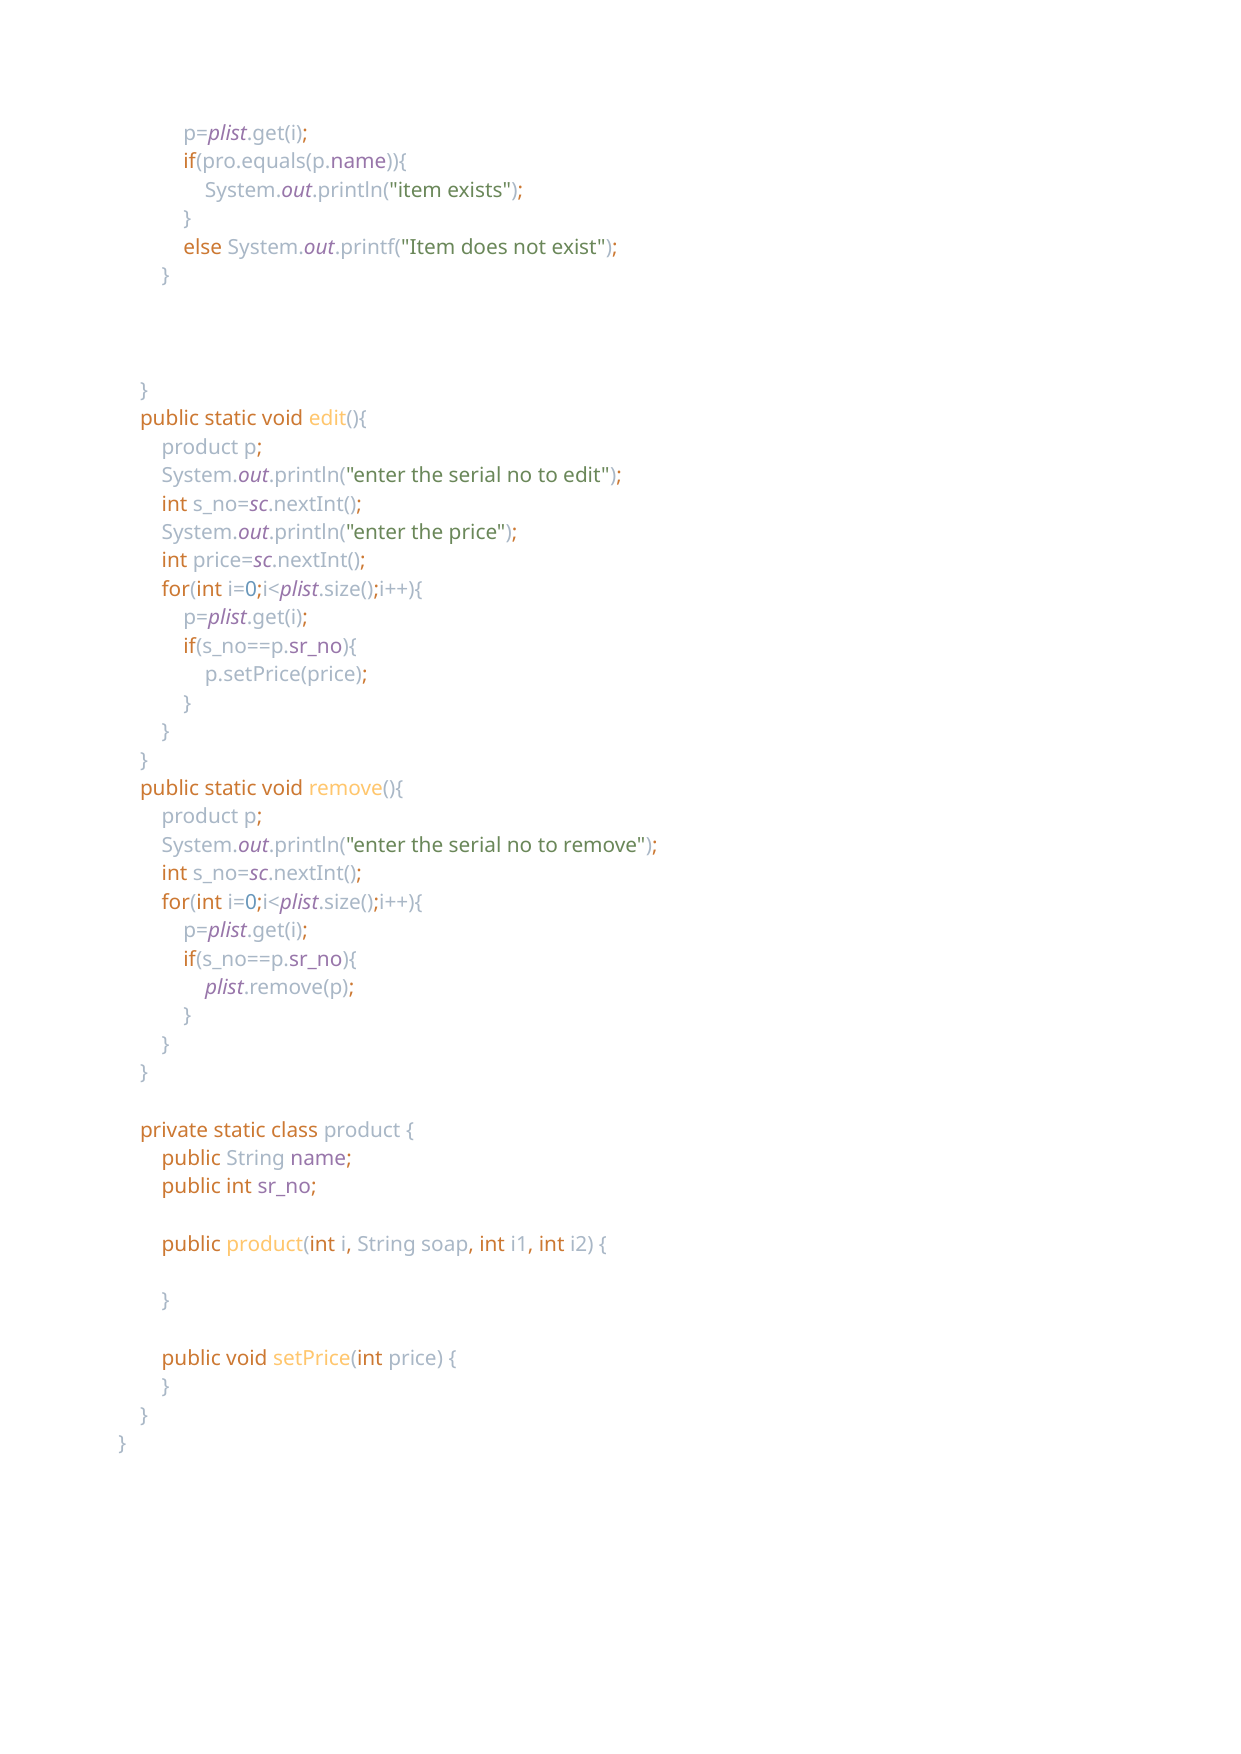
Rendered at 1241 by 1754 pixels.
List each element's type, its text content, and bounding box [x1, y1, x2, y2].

text p=plist.get(i); if(pro.equals(p.name)){ System.out.println("item exists"); } else System.out.printf("Item does not exist"); } } public static void edit(){ product p; System.out.println("enter the serial no to edit"); int s_no=sc.nextInt(); System.out.println("enter the price"); int price=sc.nextInt(); for(int i=0;i<plist.size();i++){ p=plist.get(i); if(s_no==p.sr_no){ p.setPrice(price); } } } public static void remove(){ product p; System.out.println("enter the serial no to remove"); int s_no=sc.nextInt(); for(int i=0;i<plist.size();i++){ p=plist.get(i); if(s_no==p.sr_no){ plist.remove(p); } } } private static class product { public String name; public int sr_no; public product(int i, String soap, int i1, int i2) { } public void setPrice(int price) { } } } [118, 118, 1122, 1457]
